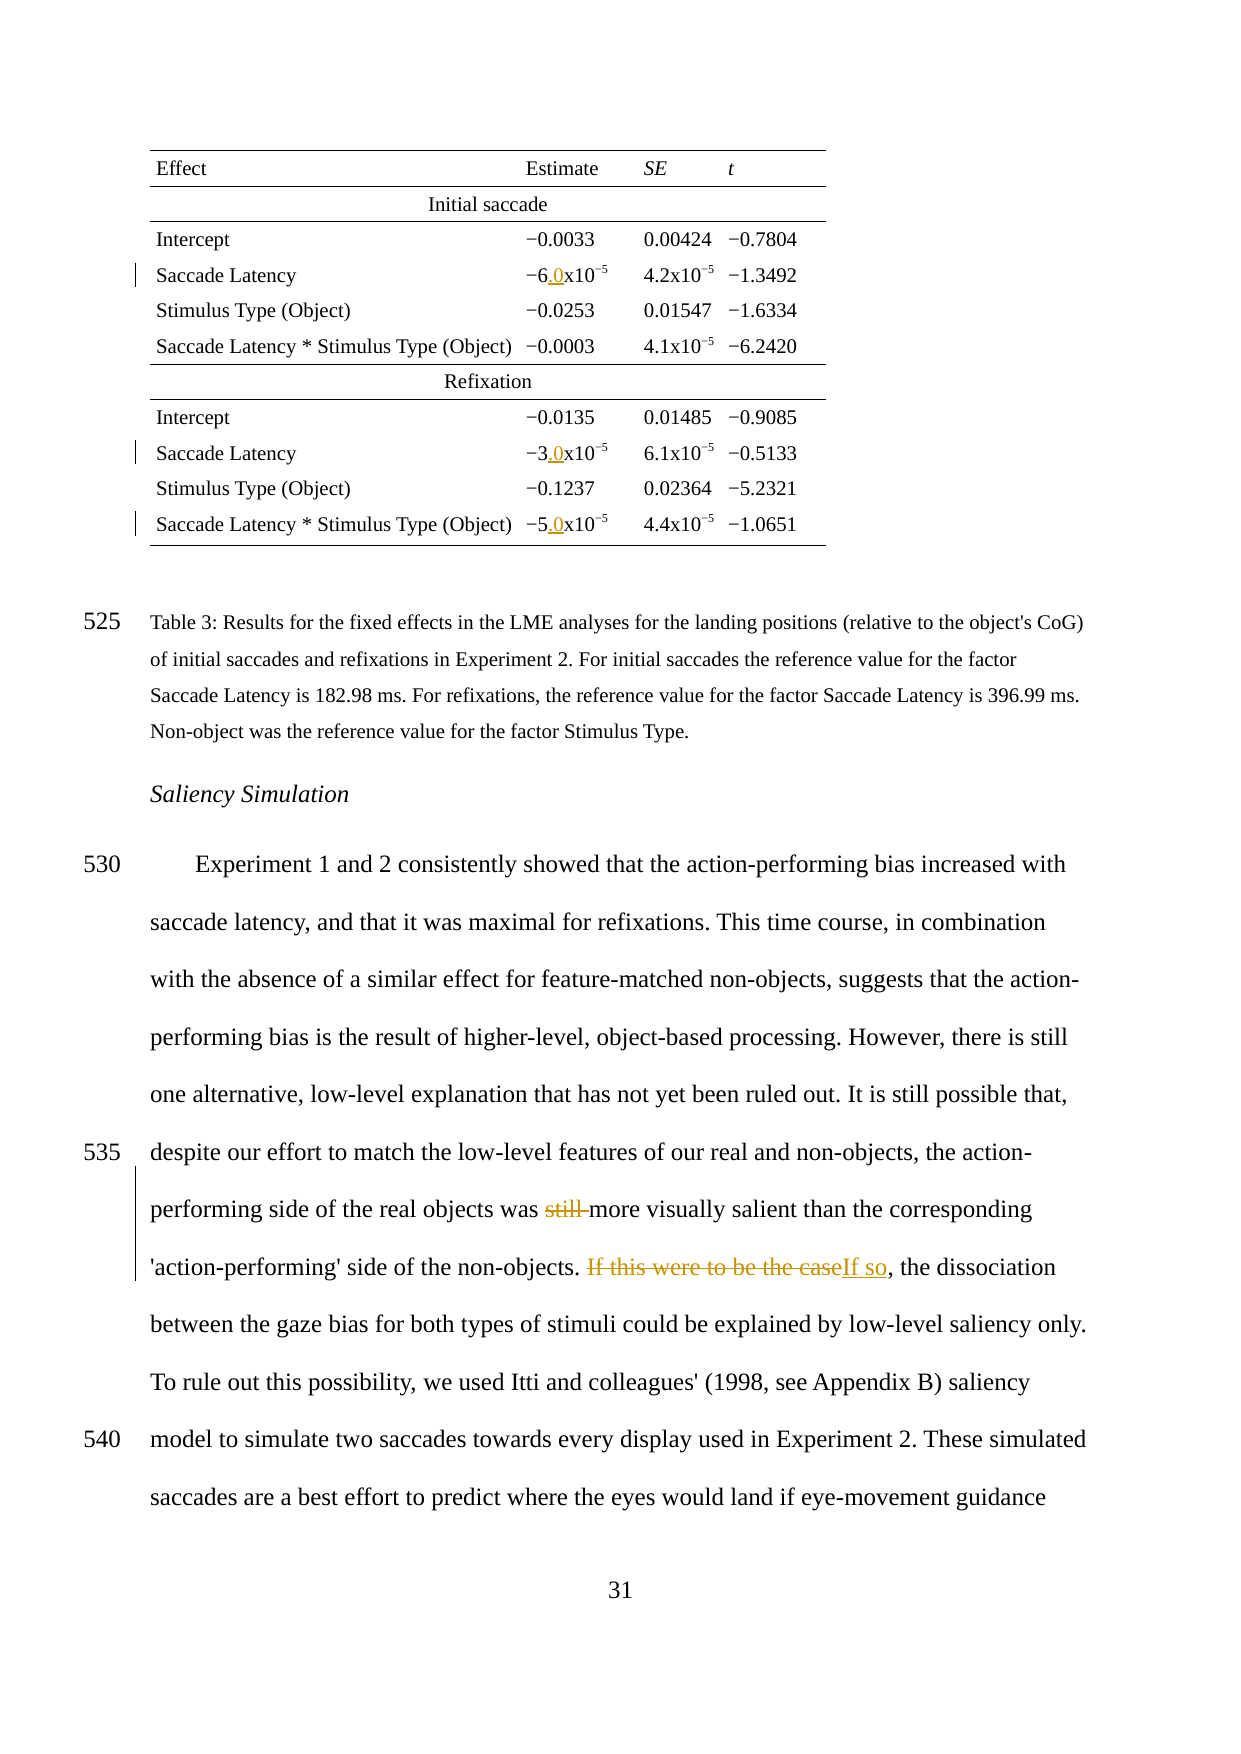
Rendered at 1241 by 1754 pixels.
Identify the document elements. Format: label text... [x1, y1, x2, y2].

table_cell 0.01485 [638, 400, 722, 435]
table_header Effect [150, 151, 520, 186]
table_cell −3.0x10−5 [520, 435, 638, 470]
table_cell −5.0x10−5 [520, 506, 638, 545]
table_cell 4.4x10−5 [638, 506, 722, 545]
table_cell 4.2x10−5 [638, 257, 722, 292]
table_cell 6.1x10−5 [638, 435, 722, 470]
table_cell Intercept [150, 400, 520, 435]
table_cell −0.0135 [520, 400, 638, 435]
table_cell −0.9085 [722, 400, 826, 435]
table_cell Saccade Latency [150, 435, 520, 470]
table_cell Saccade Latency [150, 257, 520, 292]
table_cell −6.0x10−5 [520, 257, 638, 292]
table_cell −0.7804 [722, 222, 826, 257]
table_cell −1.3492 [722, 257, 826, 292]
table_cell Initial saccade [150, 187, 826, 221]
table_cell −6.2420 [722, 328, 826, 363]
table_cell −0.0033 [520, 222, 638, 257]
table_cell 0.00424 [638, 222, 722, 257]
table_cell Stimulus Type (Object) [150, 470, 520, 506]
table_cell 4.1x10−5 [638, 328, 722, 363]
table_header Estimate [520, 151, 638, 186]
table_cell 0.01547 [638, 293, 722, 328]
text Table 3: Results for the fixed effects in the LME analyses for the landing positions (relative to the object's CoG) of initial saccades and refixations in Experiment 2. For initial saccades the reference value for the factor Saccade Latency is 182.98 ms. For refixations, the reference value for the factor Saccade Latency is 396.99 ms. Non-object was the reference value for the factor Stimulus Type. [150, 606, 1091, 743]
table_cell 0.02364 [638, 470, 722, 506]
table_cell Saccade Latency * Stimulus Type (Object) [150, 506, 520, 545]
table_cell −0.1237 [520, 470, 638, 506]
table_cell Saccade Latency * Stimulus Type (Object) [150, 328, 520, 363]
table_cell Refixation [150, 365, 826, 399]
table_cell −0.5133 [722, 435, 826, 470]
subtitle Saliency Simulation [150, 779, 1091, 808]
table_cell −0.0253 [520, 293, 638, 328]
table_cell −5.2321 [722, 470, 826, 506]
text Experiment 1 and 2 consistently showed that the action-performing bias increased with saccade latency, and that it was maximal for refixations. This time course, in combination with the absence of a similar effect for feature-matched non-objects, suggests that the action-performing bias is the result of higher-level, object-based processing. However, there is still one alternative, low-level explanation that has not yet been ruled out. It is still possible that, despite our effort to match the low-level features of our real and non-objects, the action-performing side of the real objects was more visually salient than the corresponding 'action-performing' side of the non-objects. If so, the dissociation between the gaze bias for both types of stimuli could be explained by low-level saliency only. To rule out this possibility, we used Itti and colleagues' (1998, see Appendix B) saliency model to simulate two saccades towards every display used in Experiment 2. These simulated saccades are a best effort to predict where the eyes would land if eye-movement guidance [150, 849, 1091, 1511]
table_cell Intercept [150, 222, 520, 257]
table_header t [722, 151, 826, 186]
table_cell −1.0651 [722, 506, 826, 545]
table_cell Stimulus Type (Object) [150, 293, 520, 328]
table_cell −0.0003 [520, 328, 638, 363]
table_cell −1.6334 [722, 293, 826, 328]
table_header SE [638, 151, 722, 186]
